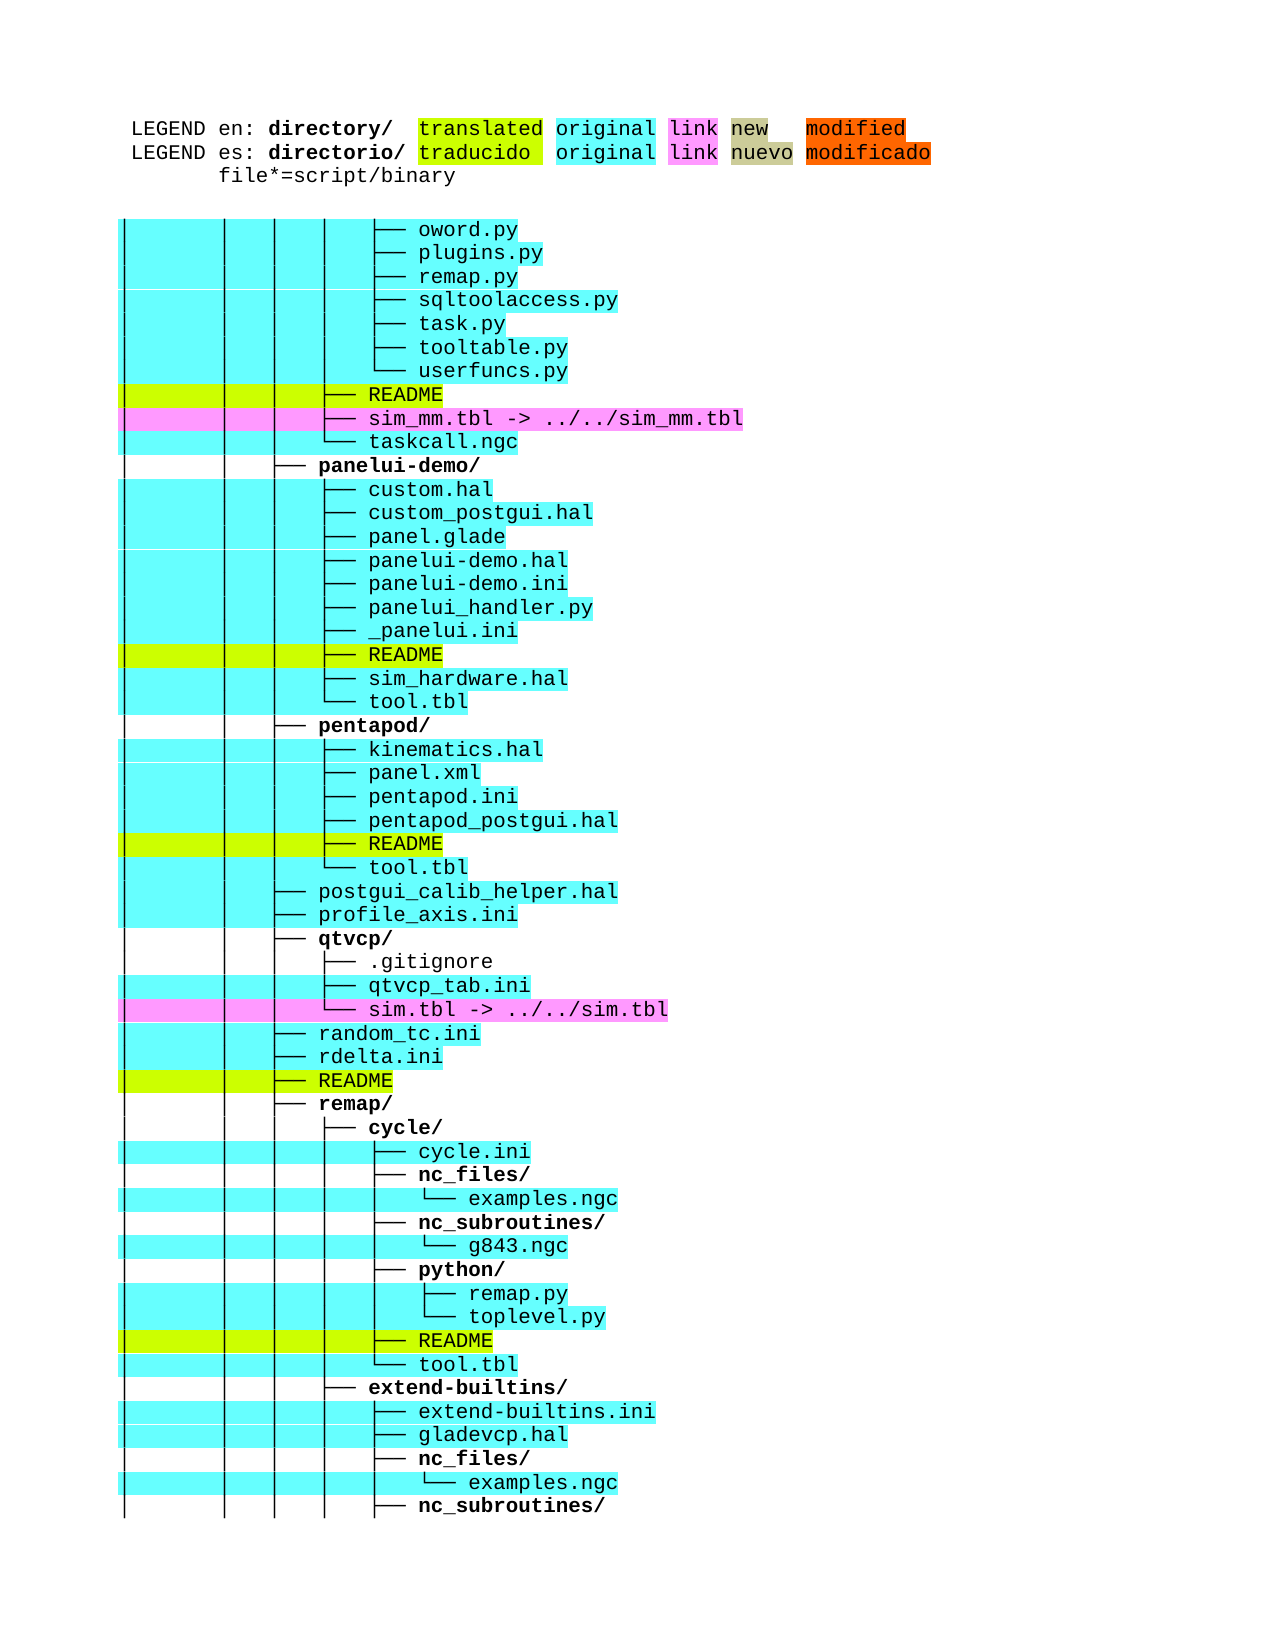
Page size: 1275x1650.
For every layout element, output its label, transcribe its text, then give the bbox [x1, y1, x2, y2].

text │ │ │ │ ├── cycle.ini [125, 1141, 224, 1164]
text │ │ │ │ │ ├── remap.py [425, 1283, 1157, 1306]
text │ │ │ │ │ └── examples.ngc [225, 1472, 274, 1495]
text │ │ │ ├── kinematics.hal [125, 739, 224, 762]
text │ │ │ │ ├── extend-builtins.ini [325, 1401, 374, 1424]
text │ │ ├── qtvcp/ [225, 928, 274, 952]
text │ │ │ │ ├── extend-builtins.ini [375, 1401, 1157, 1424]
text │ │ │ │ ├── task.py [118, 313, 1157, 337]
text │ │ │ │ │ └── examples.ngc [118, 1188, 1157, 1212]
text │ │ ├── rdelta.ini [118, 1046, 1157, 1070]
text │ │ ├── README [225, 1070, 274, 1093]
text │ │ │ │ │ └── examples.ngc [375, 1472, 1157, 1495]
text │ │ │ │ ├── oword.py [118, 218, 1157, 242]
text │ │ │ ├── pentapod_postgui.hal [225, 810, 274, 833]
text │ │ │ │ ├── nc_subroutines/ [225, 1212, 274, 1235]
text │ │ │ ├── panelui-demo.ini [118, 573, 1157, 597]
text │ │ │ ├── panel.glade [125, 526, 224, 549]
text │ │ │ ├── panelui_handler.py [125, 597, 224, 621]
text │ │ ├── qtvcp/ [275, 928, 1157, 952]
text │ │ ├── profile_axis.ini [118, 904, 1157, 928]
text │ │ │ ├── kinematics.hal [275, 739, 324, 762]
text │ │ ├── postgui_calib_helper.hal [125, 881, 224, 904]
text │ │ │ │ ├── tooltable.py [275, 337, 324, 360]
text │ │ │ │ ├── gladevcp.hal [118, 1424, 1157, 1448]
text │ │ │ ├── pentapod_postgui.hal [125, 810, 224, 833]
text │ │ │ ├── README [118, 833, 1157, 857]
text │ │ │ │ ├── nc_files/ [118, 1164, 1157, 1188]
text │ │ │ ├── sim_mm.tbl -> ../../sim_mm.tbl [325, 408, 1157, 431]
text │ │ │ ├── pentapod_postgui.hal [325, 810, 1157, 833]
text │ │ ├── README [275, 1070, 1157, 1093]
text │ │ │ │ │ └── examples.ngc [325, 1472, 374, 1495]
text │ │ │ │ ├── remap.py [325, 266, 374, 289]
text │ │ │ │ ├── remap.py [225, 266, 274, 289]
text │ │ │ └── sim.tbl -> ../../sim.tbl [275, 999, 1157, 1022]
text │ │ │ │ ├── cycle.ini [325, 1141, 374, 1164]
text │ │ │ ├── extend-builtins/ [118, 1377, 1157, 1401]
text │ │ │ │ ├── cycle.ini [225, 1141, 274, 1164]
text │ │ │ │ │ └── examples.ngc [125, 1472, 224, 1495]
text │ │ │ ├── custom.hal [325, 479, 1157, 502]
text │ │ │ ├── sim_mm.tbl -> ../../sim_mm.tbl [225, 408, 274, 431]
text │ │ │ ├── README [118, 644, 1157, 668]
text │ │ │ └── taskcall.ngc [118, 431, 1157, 455]
text │ │ ├── qtvcp/ [125, 928, 224, 952]
text │ │ │ ├── custom.hal [125, 479, 224, 502]
text │ │ │ │ ├── tooltable.py [375, 337, 1157, 360]
text │ │ │ ├── sim_mm.tbl -> ../../sim_mm.tbl [125, 408, 224, 431]
text │ │ │ │ ├── README [275, 1330, 324, 1353]
text │ │ │ │ │ ├── remap.py [275, 1283, 324, 1306]
text │ │ │ ├── sim_hardware.hal [225, 668, 274, 691]
text │ │ │ ├── panelui_handler.py [225, 597, 274, 621]
text │ │ │ │ ├── extend-builtins.ini [275, 1401, 324, 1424]
text │ │ │ ├── _panelui.ini [118, 621, 1157, 644]
text │ │ │ │ ├── nc_files/ [118, 1448, 1157, 1472]
text │ │ │ │ ├── plugins.py [118, 242, 1157, 266]
text │ │ │ ├── sim_hardware.hal [125, 668, 224, 691]
text │ │ │ │ ├── README [125, 1330, 224, 1353]
text │ │ │ │ ├── remap.py [125, 266, 224, 289]
text │ │ │ ├── pentapod.ini [118, 786, 1157, 810]
text │ │ │ │ ├── remap.py [375, 266, 1157, 289]
text │ │ │ ├── sim_hardware.hal [275, 668, 324, 691]
text │ │ │ ├── sim_mm.tbl -> ../../sim_mm.tbl [275, 408, 324, 431]
text │ │ ├── postgui_calib_helper.hal [225, 881, 274, 904]
text │ │ │ ├── README [118, 384, 1157, 408]
text │ │ │ └── tool.tbl [118, 691, 1157, 715]
text │ │ │ └── tool.tbl [118, 857, 1157, 881]
text │ │ │ ├── pentapod_postgui.hal [275, 810, 324, 833]
text │ │ │ │ ├── README [375, 1330, 1157, 1353]
text │ │ │ ├── custom.hal [275, 479, 324, 502]
text │ │ │ ├── kinematics.hal [325, 739, 1157, 762]
text │ │ │ │ │ ├── remap.py [325, 1283, 374, 1306]
text │ │ │ │ ├── nc_subroutines/ [375, 1212, 1157, 1235]
text │ │ │ │ │ ├── remap.py [375, 1283, 424, 1306]
text │ │ │ │ ├── tooltable.py [325, 337, 374, 360]
text │ │ │ │ ├── nc_subroutines/ [118, 1495, 1157, 1519]
text │ │ │ │ ├── tooltable.py [125, 337, 224, 360]
text │ │ │ ├── panelui_handler.py [325, 597, 1157, 621]
text │ │ │ └── sim.tbl -> ../../sim.tbl [125, 999, 224, 1022]
text │ │ │ │ ├── nc_subroutines/ [275, 1212, 324, 1235]
text │ │ │ ├── qtvcp_tab.ini [118, 975, 1157, 999]
text │ │ │ │ ├── sqltoolaccess.py [118, 289, 1157, 313]
text │ │ │ │ ├── README [325, 1330, 374, 1353]
text │ │ │ ├── panel.xml [118, 762, 1157, 786]
text │ │ │ │ ├── python/ [118, 1259, 1157, 1283]
text │ │ │ ├── panel.glade [275, 526, 324, 549]
text │ │ │ └── sim.tbl -> ../../sim.tbl [225, 999, 274, 1022]
text │ │ │ │ ├── nc_subroutines/ [125, 1212, 224, 1235]
text │ │ │ │ ├── cycle.ini [375, 1141, 1157, 1164]
text │ │ │ │ │ ├── remap.py [225, 1283, 274, 1306]
text │ │ ├── postgui_calib_helper.hal [275, 881, 1157, 904]
text │ │ │ ├── kinematics.hal [225, 739, 274, 762]
text │ │ │ │ ├── extend-builtins.ini [125, 1401, 224, 1424]
text │ │ ├── random_tc.ini [118, 1022, 1157, 1046]
text │ │ ├── README [125, 1070, 224, 1093]
text │ │ │ ├── custom.hal [225, 479, 274, 502]
text │ │ │ │ ├── tooltable.py [225, 337, 274, 360]
text │ │ │ ├── cycle/ [118, 1117, 1157, 1141]
text │ │ │ │ ├── extend-builtins.ini [225, 1401, 274, 1424]
text │ │ │ │ │ └── toplevel.py [118, 1306, 1157, 1330]
text │ │ │ ├── sim_hardware.hal [325, 668, 1157, 691]
text │ │ │ │ │ └── examples.ngc [275, 1472, 324, 1495]
text │ │ ├── panelui-demo/ [118, 455, 1157, 479]
text │ │ │ │ ├── README [225, 1330, 274, 1353]
text │ │ │ │ ├── nc_subroutines/ [325, 1212, 374, 1235]
text │ │ ├── pentapod/ [118, 715, 1157, 739]
text │ │ │ │ ├── cycle.ini [275, 1141, 324, 1164]
text │ │ │ │ └── tool.tbl [118, 1353, 1157, 1377]
text │ │ │ ├── panelui-demo.hal [118, 549, 1157, 573]
text │ │ ├── remap/ [118, 1093, 1157, 1117]
text │ │ │ ├── panel.glade [325, 526, 1157, 549]
text │ │ │ ├── .gitignore [118, 952, 1157, 975]
text │ │ │ │ │ └── g843.ngc [118, 1235, 1157, 1259]
text │ │ │ ├── panel.glade [225, 526, 274, 549]
text │ │ │ │ ├── remap.py [275, 266, 324, 289]
text │ │ │ │ │ ├── remap.py [125, 1283, 224, 1306]
text │ │ │ ├── custom_postgui.hal [118, 502, 1157, 526]
text │ │ │ │ └── userfuncs.py [118, 360, 1157, 384]
text │ │ │ ├── panelui_handler.py [275, 597, 324, 621]
